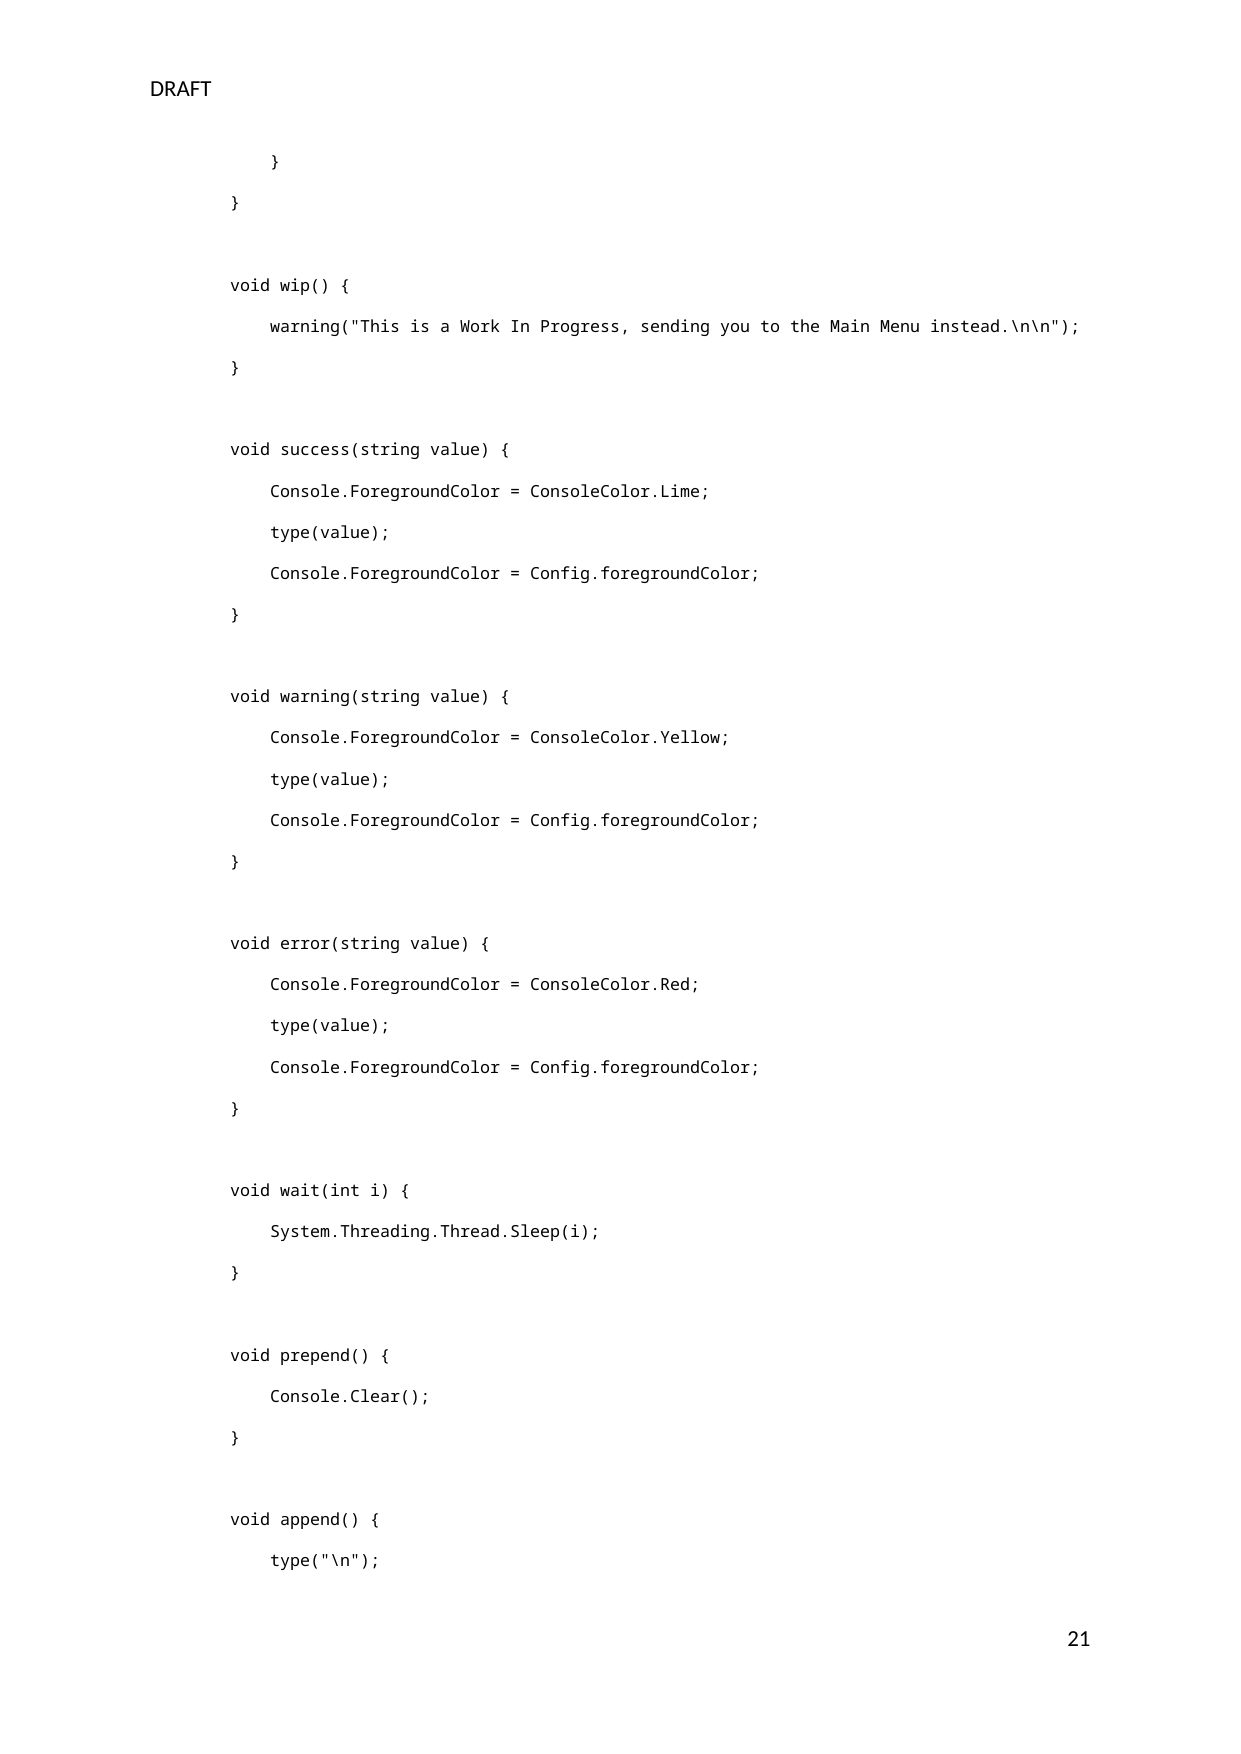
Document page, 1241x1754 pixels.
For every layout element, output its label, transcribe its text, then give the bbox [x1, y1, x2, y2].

text } [150, 1096, 1090, 1119]
text Console.ForegroundColor = Config.foregroundColor; [150, 561, 1090, 584]
text warning("This is a Work In Progress, sending you to the Main Menu instead.\n\n"); [150, 314, 1090, 337]
text void warning(string value) { [150, 685, 1090, 708]
text Console.ForegroundColor = Config.foregroundColor; [150, 1055, 1090, 1078]
text void wait(int i) { [150, 1179, 1090, 1201]
text type(value); [150, 767, 1090, 790]
text } [150, 1426, 1090, 1448]
text type(value); [150, 1014, 1090, 1037]
text } [150, 191, 1090, 214]
text type("\n"); [150, 1549, 1090, 1572]
text } [150, 849, 1090, 872]
text } [150, 603, 1090, 625]
text void error(string value) { [150, 932, 1090, 954]
text Console.ForegroundColor = ConsoleColor.Lime; [150, 479, 1090, 502]
text System.Threading.Thread.Sleep(i); [150, 1220, 1090, 1242]
text Console.Clear(); [150, 1384, 1090, 1407]
text Console.ForegroundColor = ConsoleColor.Red; [150, 973, 1090, 996]
text } [150, 150, 1090, 173]
text void success(string value) { [150, 438, 1090, 461]
text Console.ForegroundColor = ConsoleColor.Yellow; [150, 726, 1090, 749]
text void append() { [150, 1508, 1090, 1531]
text Console.ForegroundColor = Config.foregroundColor; [150, 808, 1090, 831]
text type(value); [150, 520, 1090, 543]
text void prepend() { [150, 1343, 1090, 1366]
text void wip() { [150, 273, 1090, 296]
text } [150, 1261, 1090, 1284]
text } [150, 356, 1090, 378]
